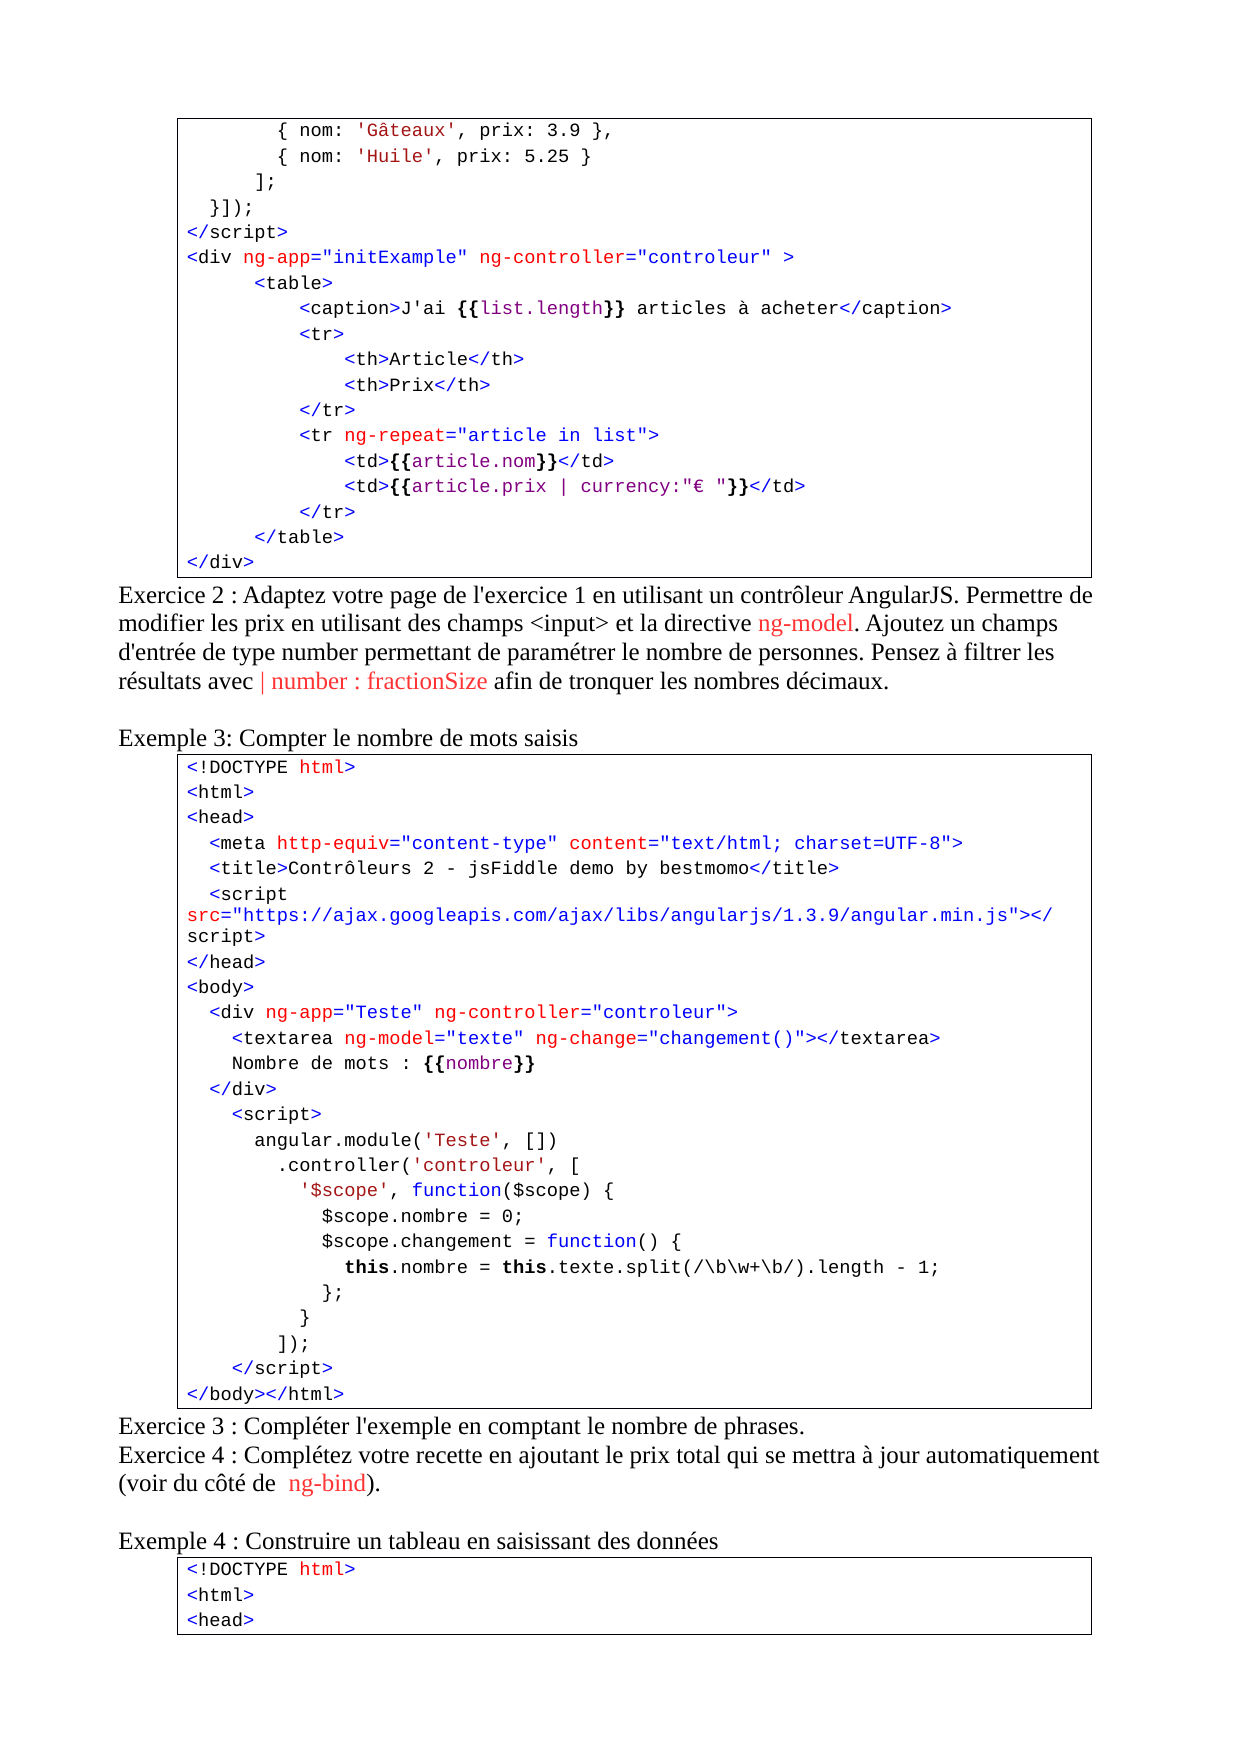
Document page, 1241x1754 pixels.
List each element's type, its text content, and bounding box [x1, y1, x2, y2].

text Exercice 3 : Compléter l'exemple en comptant le nombre de phrases. [118, 1411, 1122, 1440]
text ]; [178, 169, 1091, 193]
text <div ng-app="initExample" ng-controller="controleur" > [178, 245, 1091, 269]
text <html> [178, 780, 1091, 804]
text <tr ng-repeat="article in list"> [178, 423, 1091, 447]
text </tr> [178, 499, 1091, 524]
text <td>{{article.nom}}</td> [178, 448, 1091, 473]
text .controller('controleur', [ [178, 1153, 1091, 1177]
text </tr> [178, 398, 1091, 422]
text angular.module('Teste', []) [178, 1127, 1091, 1152]
text } [178, 1305, 1091, 1329]
text Exemple 4 : Construire un tableau en saisissant des données [118, 1526, 1122, 1555]
text </div> [178, 1076, 1091, 1101]
text </body></html> [178, 1381, 1091, 1408]
text <script> [178, 1102, 1091, 1126]
text <th>Article</th> [178, 347, 1091, 371]
text </script> [178, 220, 1091, 244]
text <meta http-equiv="content-type" content="text/html; charset=UTF-8"> [178, 831, 1091, 855]
text <textarea ng-model="texte" ng-change="changement()"></textarea> [178, 1026, 1091, 1050]
text <table> [178, 271, 1091, 295]
text <head> [178, 1608, 1091, 1634]
text ]); [178, 1331, 1091, 1355]
text $scope.nombre = 0; [178, 1203, 1091, 1228]
text '$scope', function($scope) { [178, 1178, 1091, 1202]
text <body> [178, 975, 1091, 999]
text <tr> [178, 321, 1091, 346]
text <td>{{article.prix | currency:"€ "}}</td> [178, 474, 1091, 498]
text <th>Prix</th> [178, 372, 1091, 397]
text </div> [178, 550, 1091, 577]
text { nom: 'Huile', prix: 5.25 } [178, 143, 1091, 168]
text <head> [178, 805, 1091, 829]
text <!DOCTYPE html> [178, 1558, 1091, 1581]
text Exercice 4 : Complétez votre recette en ajoutant le prix total qui se mettra à jour automatiquement (voir du côté de ng-bind). [118, 1440, 1122, 1497]
text <!DOCTYPE html> [178, 755, 1091, 779]
text Exemple 3: Compter le nombre de mots saisis [118, 723, 1122, 752]
text }; [178, 1280, 1091, 1304]
text <caption>J'ai {{list.length}} articles à acheter</caption> [178, 296, 1091, 320]
text { nom: 'Gâteaux', prix: 3.9 }, [178, 119, 1091, 142]
text <script src="https://ajax.googleapis.com/ajax/libs/angularjs/1.3.9/angular.min.js"></script> [178, 881, 1091, 948]
text </head> [178, 949, 1091, 974]
text <title>Contrôleurs 2 - jsFiddle demo by bestmomo</title> [178, 856, 1091, 880]
text $scope.changement = function() { [178, 1229, 1091, 1253]
text Nombre de mots : {{nombre}} [178, 1051, 1091, 1075]
text <html> [178, 1582, 1091, 1607]
text <div ng-app="Teste" ng-controller="controleur"> [178, 1000, 1091, 1024]
text </script> [178, 1356, 1091, 1380]
text Exercice 2 : Adaptez votre page de l'exercice 1 en utilisant un contrôleur AngularJS. Permettre de modifier les prix en utilisant des champs <input> et la directive ng-model. Ajoutez un champs d'entrée de type number permettant de paramétrer le nombre de personnes. Pensez à filtrer les résultats avec | number : fractionSize afin de tronquer les nombres décimaux. [118, 580, 1122, 695]
text this.nombre = this.texte.split(/\b\w+\b/).length - 1; [178, 1254, 1091, 1279]
text }]); [178, 194, 1091, 219]
text </table> [178, 525, 1091, 549]
